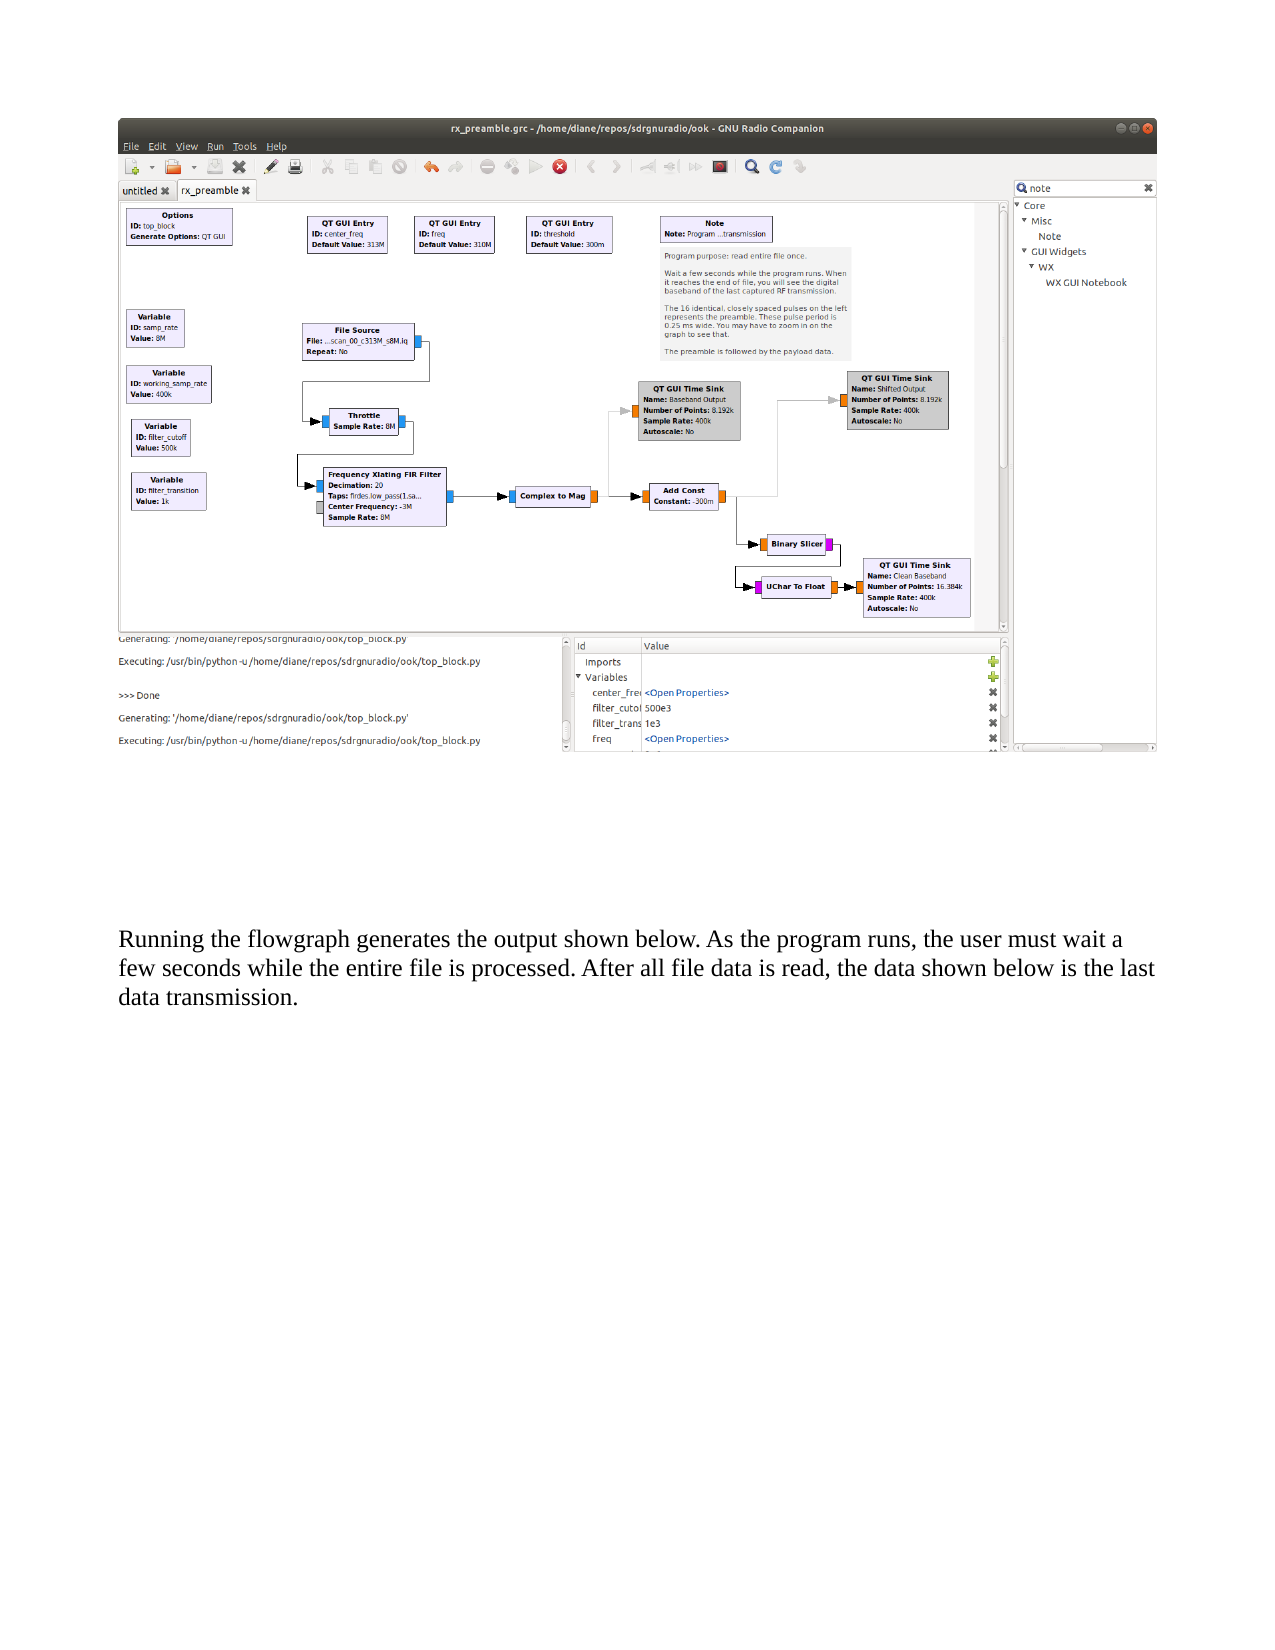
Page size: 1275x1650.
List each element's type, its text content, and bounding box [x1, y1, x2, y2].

picture [118, 118, 1157, 752]
text Running the flowgraph generates the output shown below. As the program runs, the user must wait a few seconds while the entire file is processed. After all file data is read, the data shown below is the last data transmission. [118, 924, 1157, 1010]
